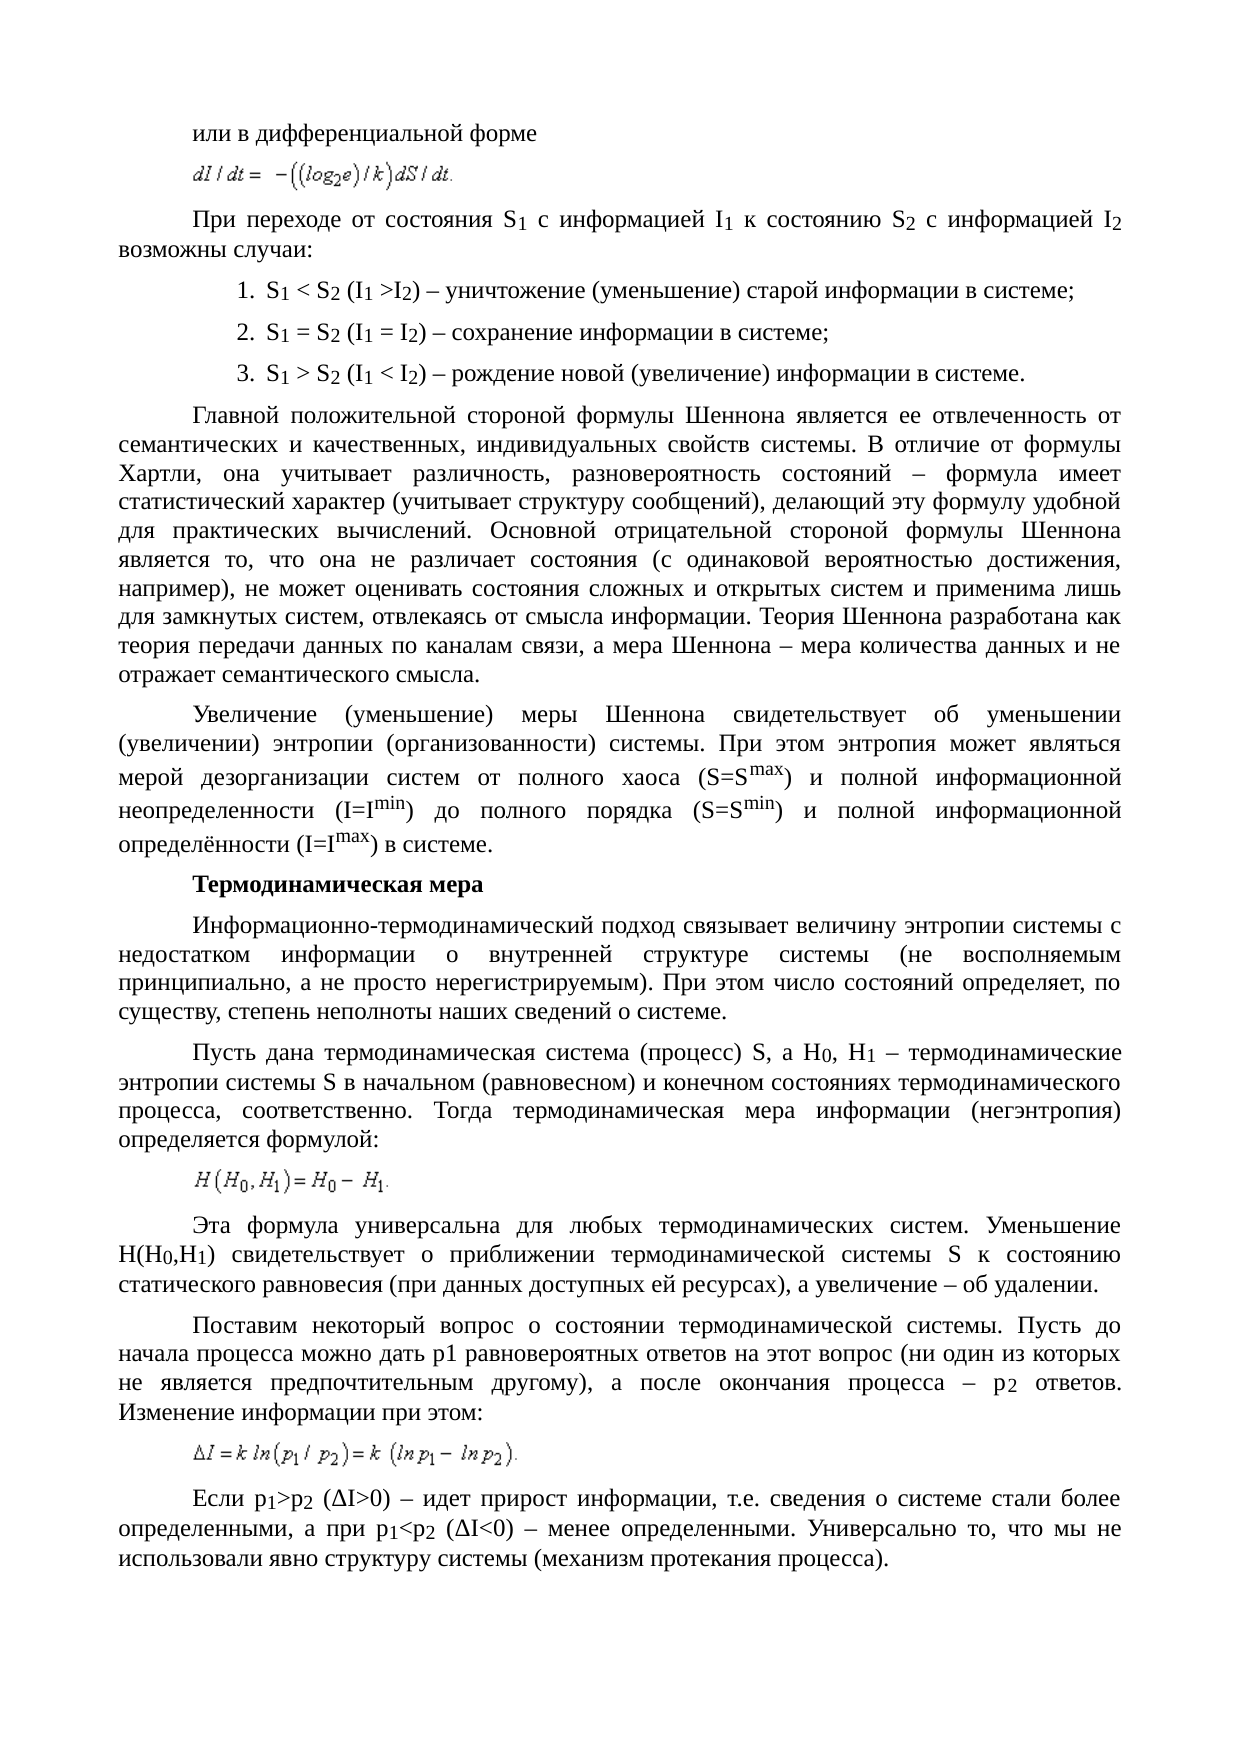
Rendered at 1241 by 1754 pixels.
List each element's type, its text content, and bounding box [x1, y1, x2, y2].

text Увеличение (уменьшение) меры Шеннона свидетельствует об уменьшении (увеличении) энтропии (организованности) системы. При этом энтропия может являться мерой дезорганизации систем от полного хаоса (S=Smax) и полной информационной неопределенности (I=Imin) до полного порядка (S=Smin) и полной информационной определённости (I=Imax) в системе. [118, 699, 1122, 858]
picture [192, 1164, 392, 1199]
text При переходе от состояния S1 с информацией I1 к состоянию S2 с информацией I2 возможны случаи: [118, 204, 1122, 263]
picture [192, 158, 456, 193]
text Эта формула универсальна для любых термодинамических систем. Уменьшение H(H0,H1) свидетельствует о приближении термодинамической системы S к состоянию статического равновесия (при данных доступных ей ресурсах), а увеличение – об удалении. [118, 1210, 1122, 1298]
list S1 = S2 (I1 = I2) – сохранение информации в системе; [162, 317, 1122, 347]
list S1 < S2 (I1 >I2) – уничтожение (уменьшение) старой информации в системе; [162, 275, 1122, 305]
text Если p1>p2 (ΔI>0) – идет прирост информации, т.е. сведения о системе стали более определенными, а при p1<p2 (ΔI<0) – менее определенными. Универсально то, что мы не использовали явно структуру системы (механизм протекания процесса). [118, 1483, 1122, 1572]
text или в дифференциальной форме [118, 118, 1122, 147]
text Термодинамическая мера [118, 869, 1122, 898]
picture [192, 1437, 522, 1472]
text Поставим некоторый вопрос о состоянии термодинамической системы. Пусть до начала процесса можно дать p1 равновероятных ответов на этот вопрос (ни один из которых не является предпочтительным другому), а после окончания процесса – p2 ответов. Изменение информации при этом: [118, 1310, 1122, 1426]
text Информационно-термодинамический подход связывает величину энтропии системы с недостатком информации о внутренней структуре системы (не восполняемым принципиально, а не просто нерегистрируемым). При этом число состояний определяет, по существу, степень неполноты наших сведений о системе. [118, 910, 1122, 1025]
list S1 > S2 (I1 < I2) – рождение новой (увеличение) информации в системе. [162, 358, 1122, 388]
text Пусть дана термодинамическая система (процесс) S, а H0, H1 – термодинамические энтропии системы S в начальном (равновесном) и конечном состояниях термодинамического процесса, соответственно. Тогда термодинамическая мера информации (негэнтропия) определяется формулой: [118, 1037, 1122, 1153]
text Главной положительной стороной формулы Шеннона является ее отвлеченность от семантических и качественных, индивидуальных свойств системы. В отличие от формулы Хартли, она учитывает различность, разновероятность состояний – формула имеет статистический характер (учитывает структуру сообщений), делающий эту формулу удобной для практических вычислений. Основной отрицательной стороной формулы Шеннона является то, что она не различает состояния (с одинаковой вероятностью достижения, например), не может оценивать состояния сложных и открытых систем и применима лишь для замкнутых систем, отвлекаясь от смысла информации. Теория Шеннона разработана как теория передачи данных по каналам связи, а мера Шеннона – мера количества данных и не отражает семантического смысла. [118, 400, 1122, 688]
